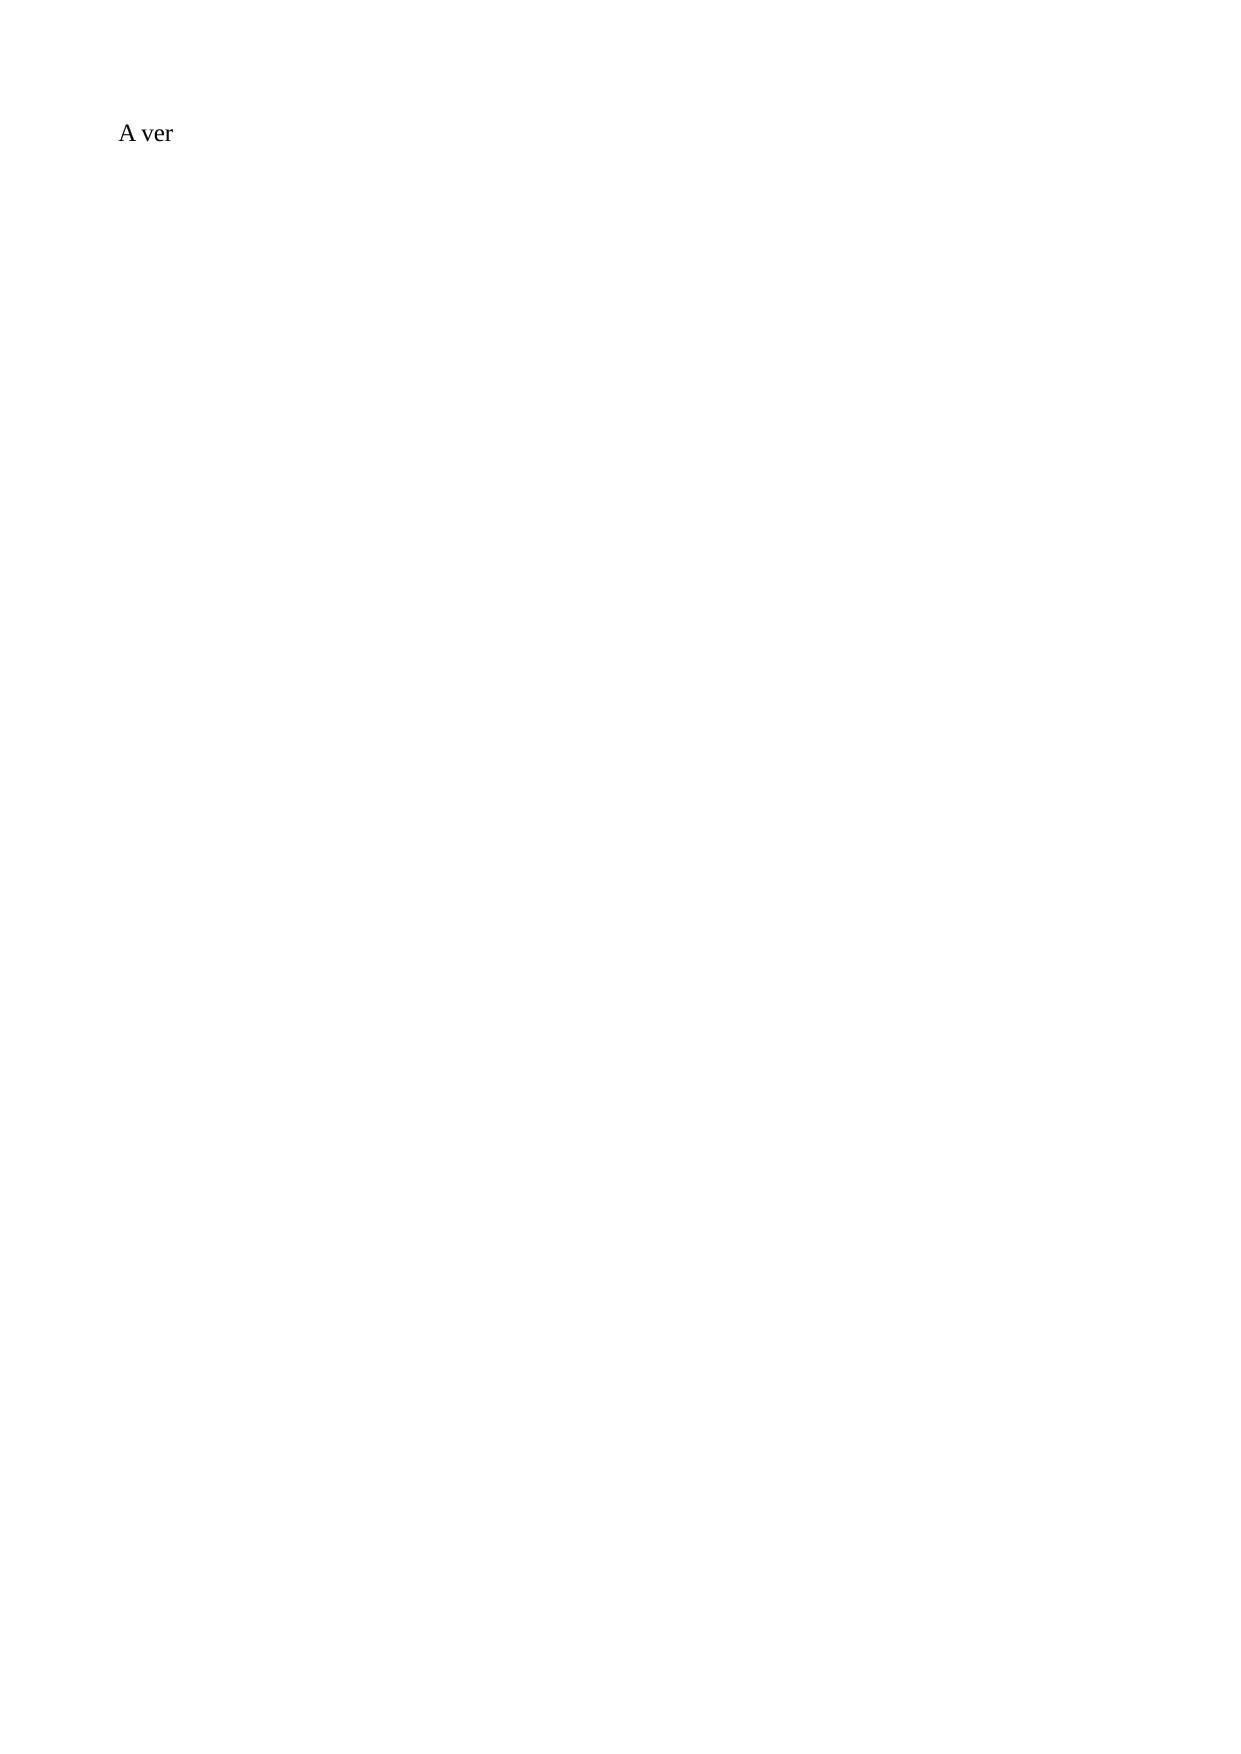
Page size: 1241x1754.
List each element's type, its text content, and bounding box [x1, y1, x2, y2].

text A ver [118, 118, 1122, 147]
